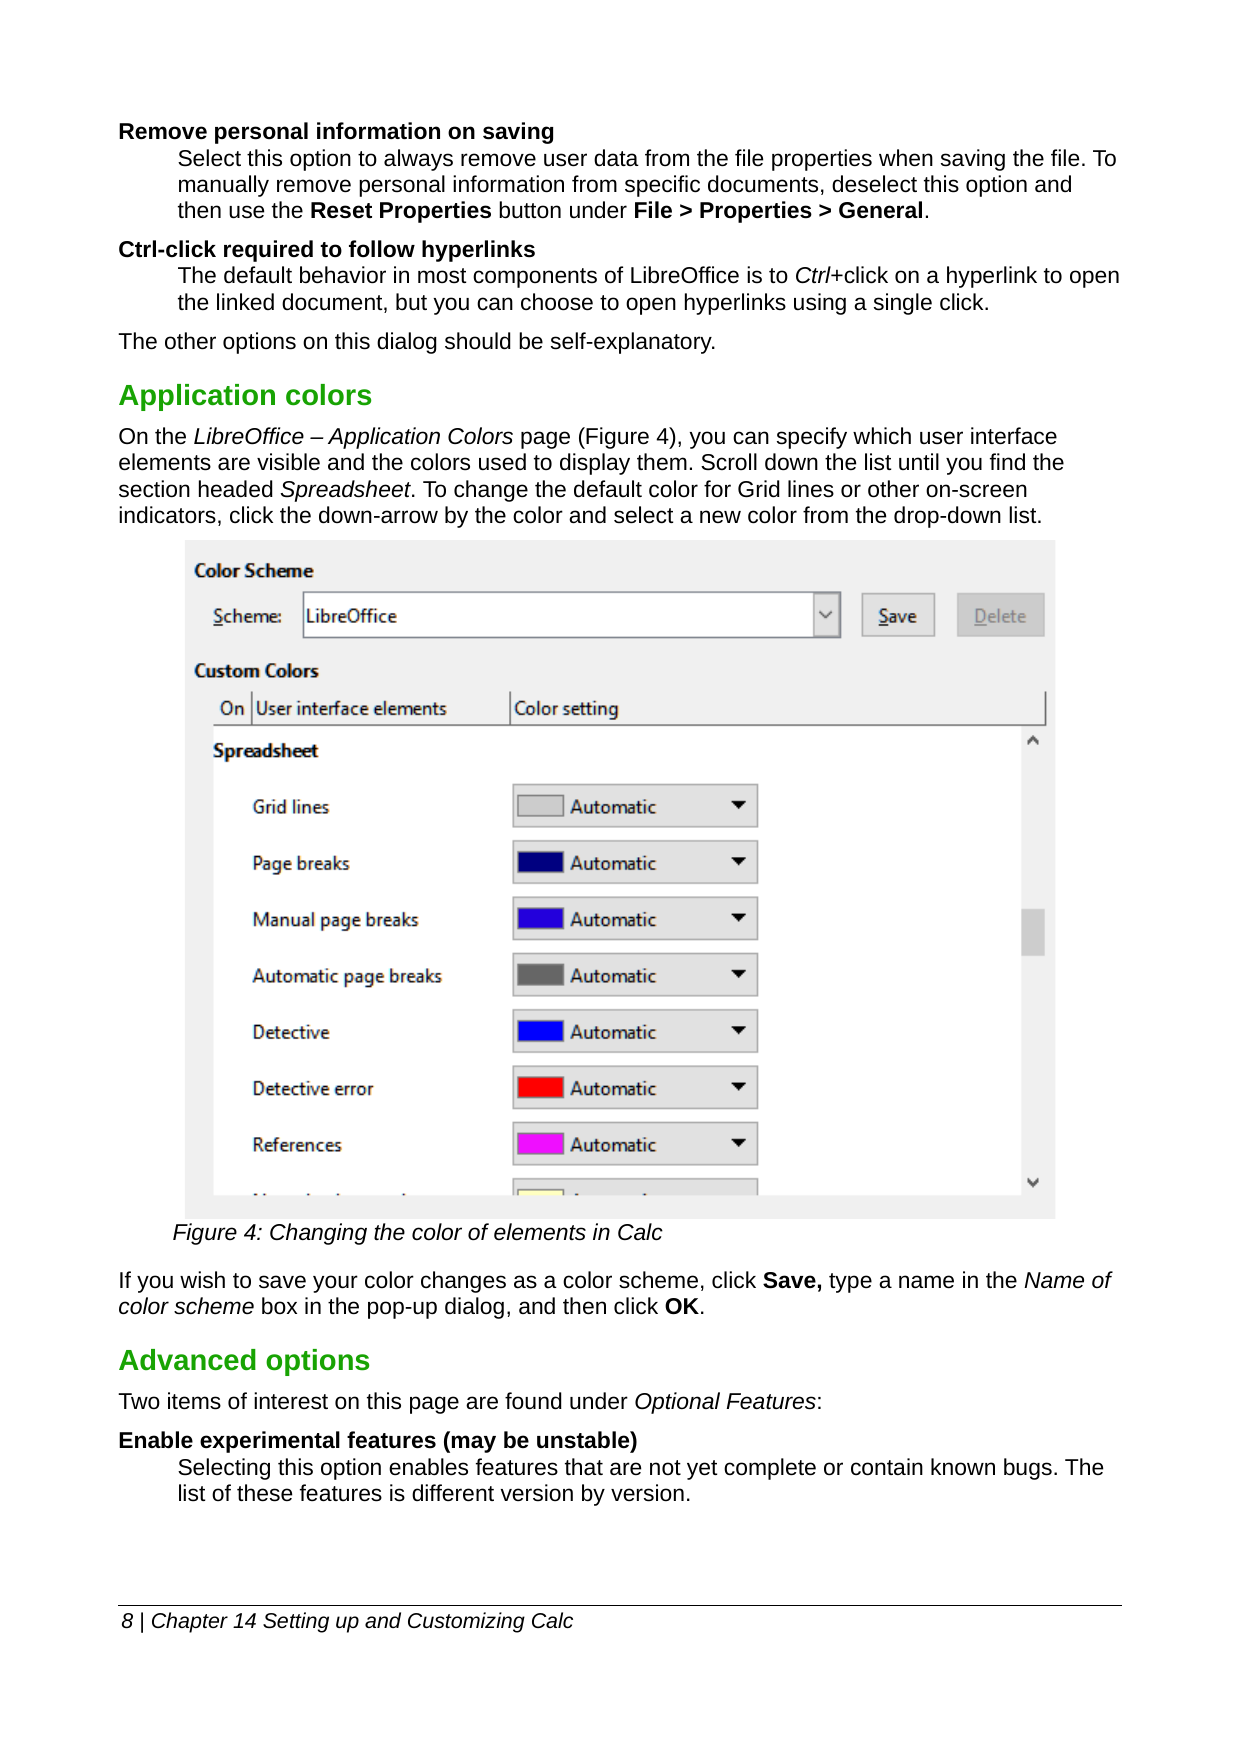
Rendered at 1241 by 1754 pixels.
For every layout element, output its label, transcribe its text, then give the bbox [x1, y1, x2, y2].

text Two items of interest on this page are found under Optional Features: [118, 1388, 1122, 1415]
text Selecting this option enables features that are not yet complete or contain known bugs. The list of these features is different version by version. [177, 1453, 1122, 1506]
subtitle Advanced options [118, 1343, 1122, 1377]
picture [184, 540, 1056, 1219]
list On the LibreOffice – Application Colors page (Figure 4), you can specify which user interface elements are visible and the colors used to display them. Scroll down the list until you find the section headed Spreadsheet. To change the default color for Grid lines or other on-screen indicators, click the down-arrow by the color and select a new color from the drop-down list. [118, 423, 1122, 528]
text Ctrl-click required to follow hyperlinks [118, 236, 1122, 262]
text Remove personal information on saving [118, 118, 1122, 144]
text Enable experimental features (may be unstable) [118, 1427, 1122, 1453]
text Select this option to always remove user data from the file properties when saving the file. To manually remove personal information from specific documents, deselect this option and then use the Reset Properties button under File > Properties > General. [177, 144, 1122, 223]
text The default behavior in most components of LibreOffice is to Ctrl+click on a hyperlink to open the linked document, but you can choose to open hyperlinks using a single click. [177, 262, 1122, 315]
text If you wish to save your color changes as a color scheme, click Save, type a name in the Name of color scheme box in the pop-up dialog, and then click OK. [118, 1267, 1122, 1319]
subtitle Application colors [118, 378, 1122, 411]
text The other options on this dialog should be self-explanatory. [118, 328, 1122, 354]
text Figure 4: Changing the color of elements in Calc [172, 541, 1068, 1245]
